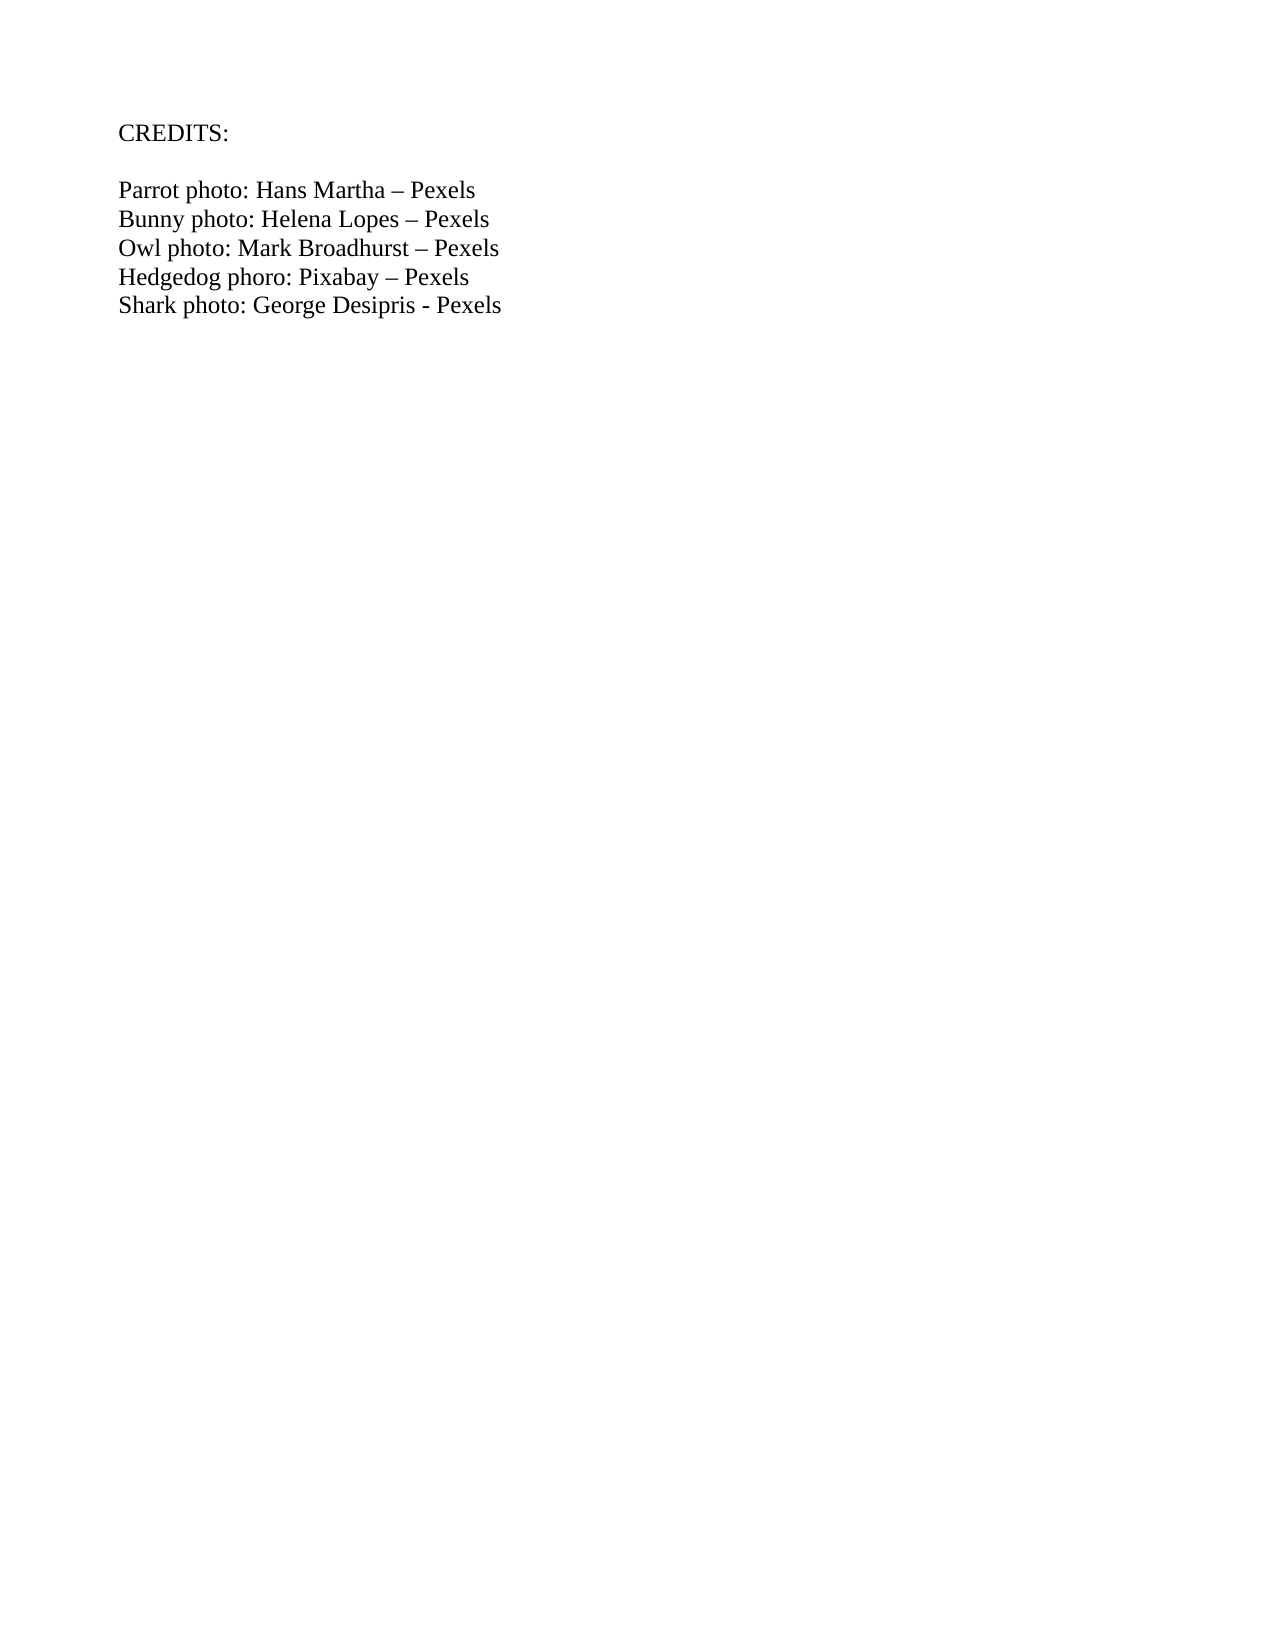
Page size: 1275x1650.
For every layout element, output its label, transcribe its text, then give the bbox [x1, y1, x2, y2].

text Hedgedog phoro: Pixabay – Pexels [118, 262, 1157, 291]
text Parrot photo: Hans Martha – Pexels [118, 176, 1157, 204]
text Shark photo: George Desipris - Pexels [118, 291, 1157, 319]
text Owl photo: Mark Broadhurst – Pexels [118, 233, 1157, 262]
text CREDITS: [118, 118, 1157, 147]
text Bunny photo: Helena Lopes – Pexels [118, 204, 1157, 233]
